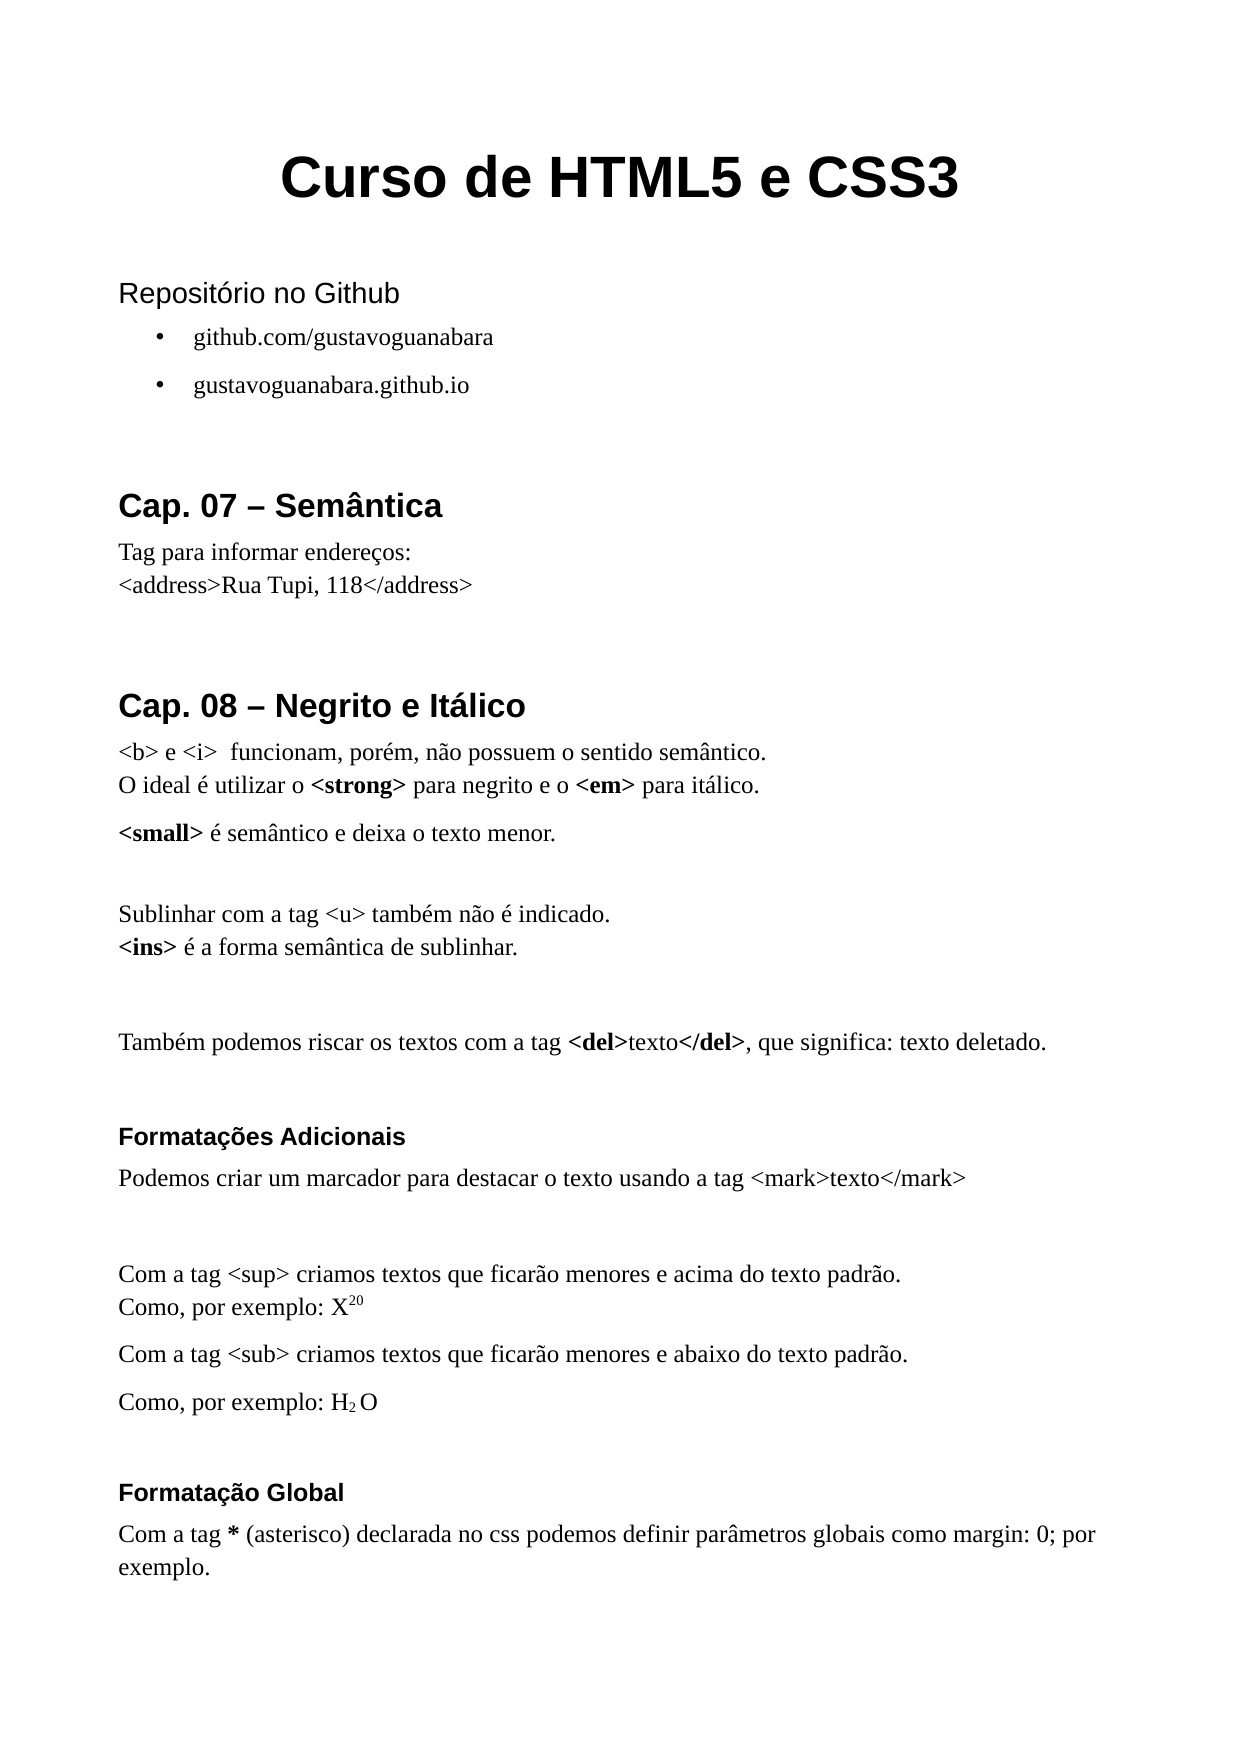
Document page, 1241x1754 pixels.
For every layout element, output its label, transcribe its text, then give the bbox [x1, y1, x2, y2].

subtitle Cap. 07 – Semântica [118, 486, 1122, 525]
subtitle Formatações Adicionais [118, 1122, 1122, 1151]
list gustavoguanabara.github.io [156, 370, 1122, 399]
text Como, por exemplo: H2 O [118, 1387, 1122, 1416]
list github.com/gustavoguanabara [156, 322, 1122, 351]
text Sublinhar com a tag <u> também não é indicado. <ins> é a forma semântica de sublinhar. [118, 866, 1122, 961]
text Tag para informar endereços: <address>Rua Tupi, 118</address> [118, 537, 1122, 599]
text Com a tag * (asterisco) declarada no css podemos definir parâmetros globais como margin: 0; por exemplo. [118, 1519, 1122, 1581]
text <b> e <i> funcionam, porém, não possuem o sentido semântico. O ideal é utilizar o <strong> para negrito e o <em> para itálico. [118, 737, 1122, 799]
text Também podemos riscar os textos com a tag <del>texto</del>, que significa: texto deletado. [118, 1027, 1122, 1089]
text <small> é semântico e deixa o texto menor. [118, 818, 1122, 847]
subtitle Formatação Global [118, 1449, 1122, 1507]
text Com a tag <sup> criamos textos que ficarão menores e acima do texto padrão. Como, por exemplo: X20 [118, 1259, 1122, 1320]
text Com a tag <sub> criamos textos que ficarão menores e abaixo do texto padrão. [118, 1339, 1122, 1368]
subtitle Repositório no Github [118, 276, 1122, 310]
title Curso de HTML5 e CSS3 [118, 143, 1122, 210]
text Podemos criar um marcador para destacar o texto usando a tag <mark>texto</mark> [118, 1163, 1122, 1192]
subtitle Cap. 08 – Negrito e Itálico [118, 686, 1122, 725]
